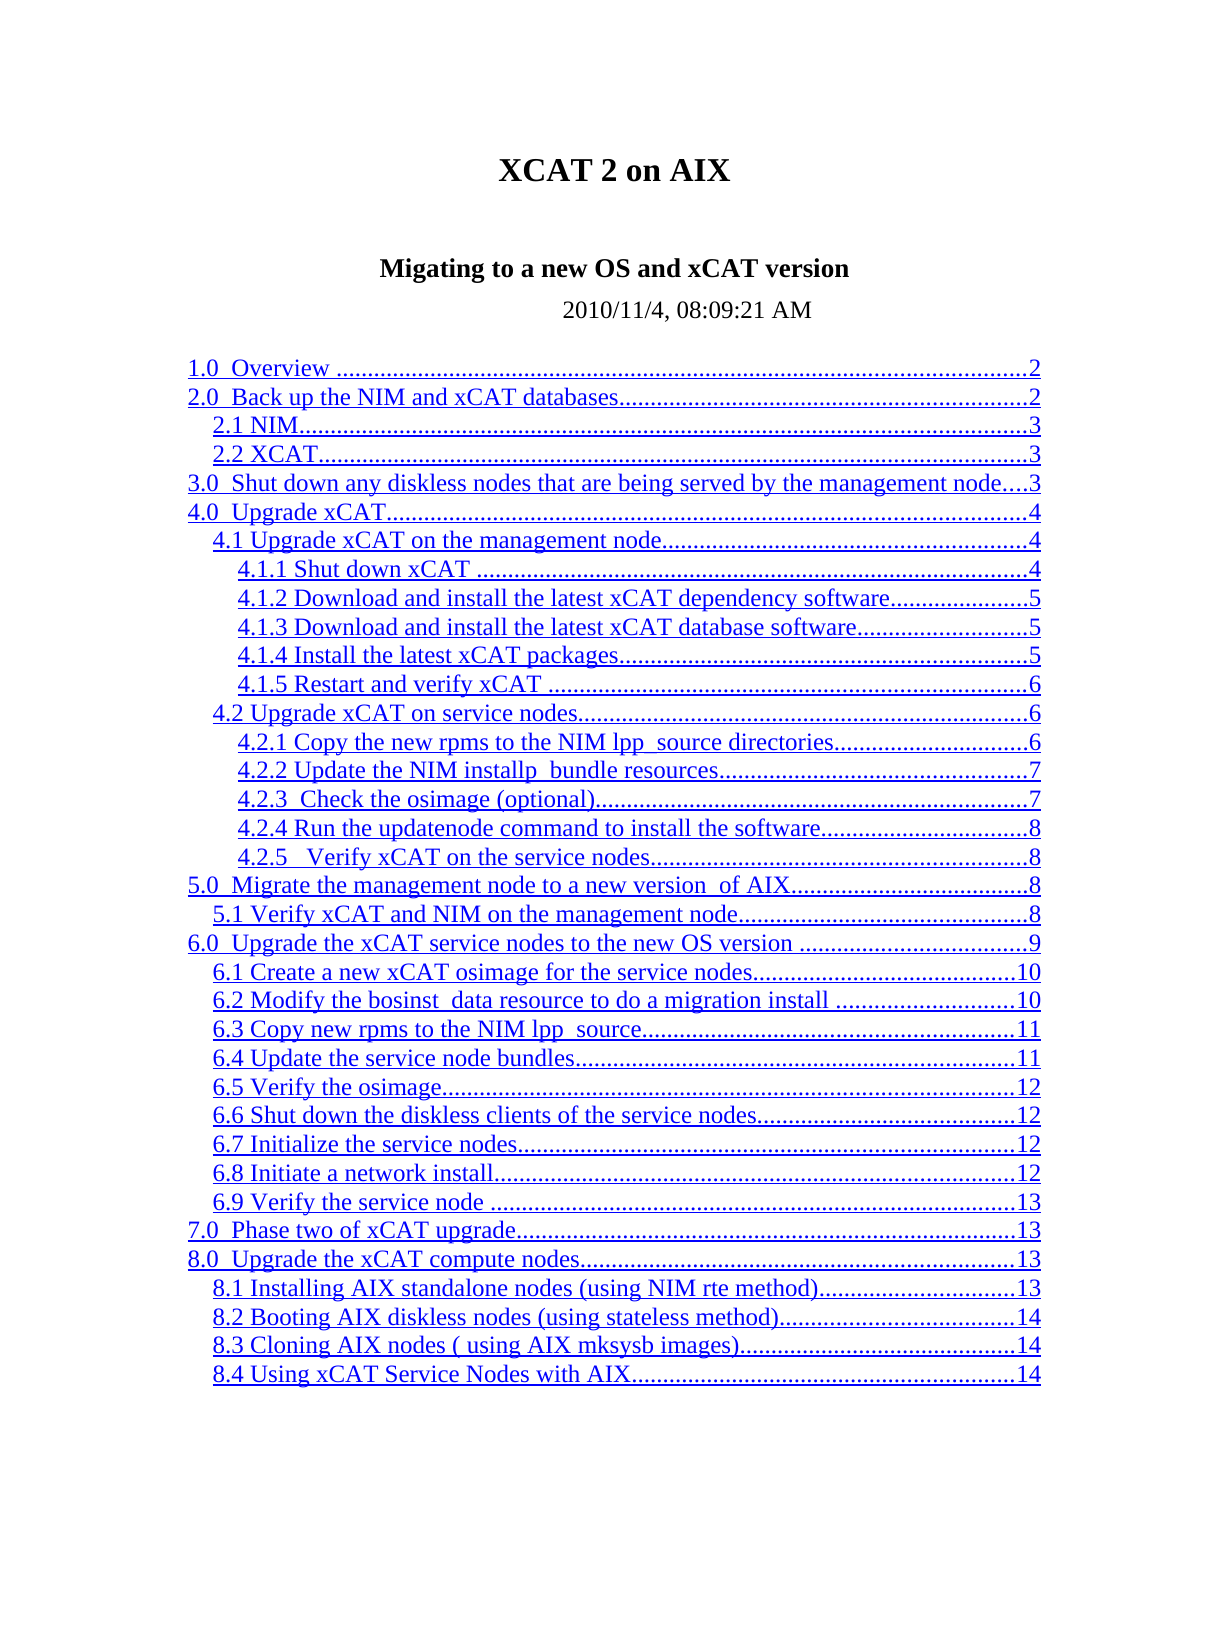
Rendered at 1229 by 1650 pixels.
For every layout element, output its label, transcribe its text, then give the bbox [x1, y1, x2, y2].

text 8.0 Upgrade the xCAT compute nodes 13 [187, 1244, 1041, 1269]
text 4.1.4 Install the latest xCAT packages 5 [237, 640, 1041, 665]
text 2.0 Back up the NIM and xCAT databases 2 [187, 382, 1041, 407]
text 4.2.4 Run the updatenode command to install the software 8 [237, 813, 1041, 838]
text 6.4 Update the service node bundles 11 [212, 1043, 1041, 1068]
text 6.3 Copy new rpms to the NIM lpp_source 11 [212, 1014, 1041, 1039]
text 4.1.2 Download and install the latest xCAT dependency software 5 [237, 583, 1041, 608]
text 5.0 Migrate the management node to a new version of AIX 8 [187, 870, 1041, 895]
text 6.7 Initialize the service nodes 12 [212, 1129, 1041, 1154]
text 6.0 Upgrade the xCAT service nodes to the new OS version 9 [187, 928, 1041, 953]
text 4.2.3 Check the osimage (optional) 7 [237, 784, 1041, 809]
text XCAT 2 on AIX [187, 150, 1041, 188]
text 4.1.1 Shut down xCAT 4 [237, 554, 1041, 579]
text 4.2.1 Copy the new rpms to the NIM lpp_source directories 6 [237, 727, 1041, 752]
text 4.2.2 Update the NIM installp_bundle resources 7 [237, 755, 1041, 780]
text 6.2 Modify the bosinst_data resource to do a migration install 10 [212, 985, 1041, 1010]
text 8.1 Installing AIX standalone nodes (using NIM rte method) 13 [212, 1273, 1041, 1298]
text 6.1 Create a new xCAT osimage for the service nodes 10 [212, 957, 1041, 982]
text 1.0 Overview 2 [187, 353, 1041, 378]
text 4.2 Upgrade xCAT on service nodes 6 [212, 698, 1041, 723]
text 6.6 Shut down the diskless clients of the service nodes. 12 [212, 1100, 1041, 1125]
text 3.0 Shut down any diskless nodes that are being served by the management node 3 [187, 468, 1041, 493]
text 8.2 Booting AIX diskless nodes (using stateless method) 14 [212, 1302, 1041, 1327]
text 8.3 Cloning AIX nodes ( using AIX mksysb images) 14 [212, 1330, 1041, 1355]
text 6.8 Initiate a network install 12 [212, 1158, 1041, 1183]
text 6.5 Verify the osimage 12 [212, 1072, 1041, 1097]
text 7.0 Phase two of xCAT upgrade 13 [187, 1215, 1041, 1240]
text 4.1.3 Download and install the latest xCAT database software 5 [237, 612, 1041, 637]
text 2010/11/4, 08:09:22 AM [562, 295, 1041, 324]
text 4.1.5 Restart and verify xCAT 6 [237, 669, 1041, 694]
text 5.1 Verify xCAT and NIM on the management node 8 [212, 899, 1041, 924]
text Migating to a new OS and xCAT version [187, 252, 1041, 283]
text 4.1 Upgrade xCAT on the management node 4 [212, 525, 1041, 550]
text 2.2 XCAT 3 [212, 439, 1041, 464]
text 8.4 Using xCAT Service Nodes with AIX 14 [212, 1359, 1041, 1384]
text 2.1 NIM 3 [212, 410, 1041, 435]
text 4.2.5 Verify xCAT on the service nodes 8 [237, 842, 1041, 867]
text 4.0 Upgrade xCAT 4 [187, 497, 1041, 522]
text 6.9 Verify the service node 13 [212, 1187, 1041, 1212]
